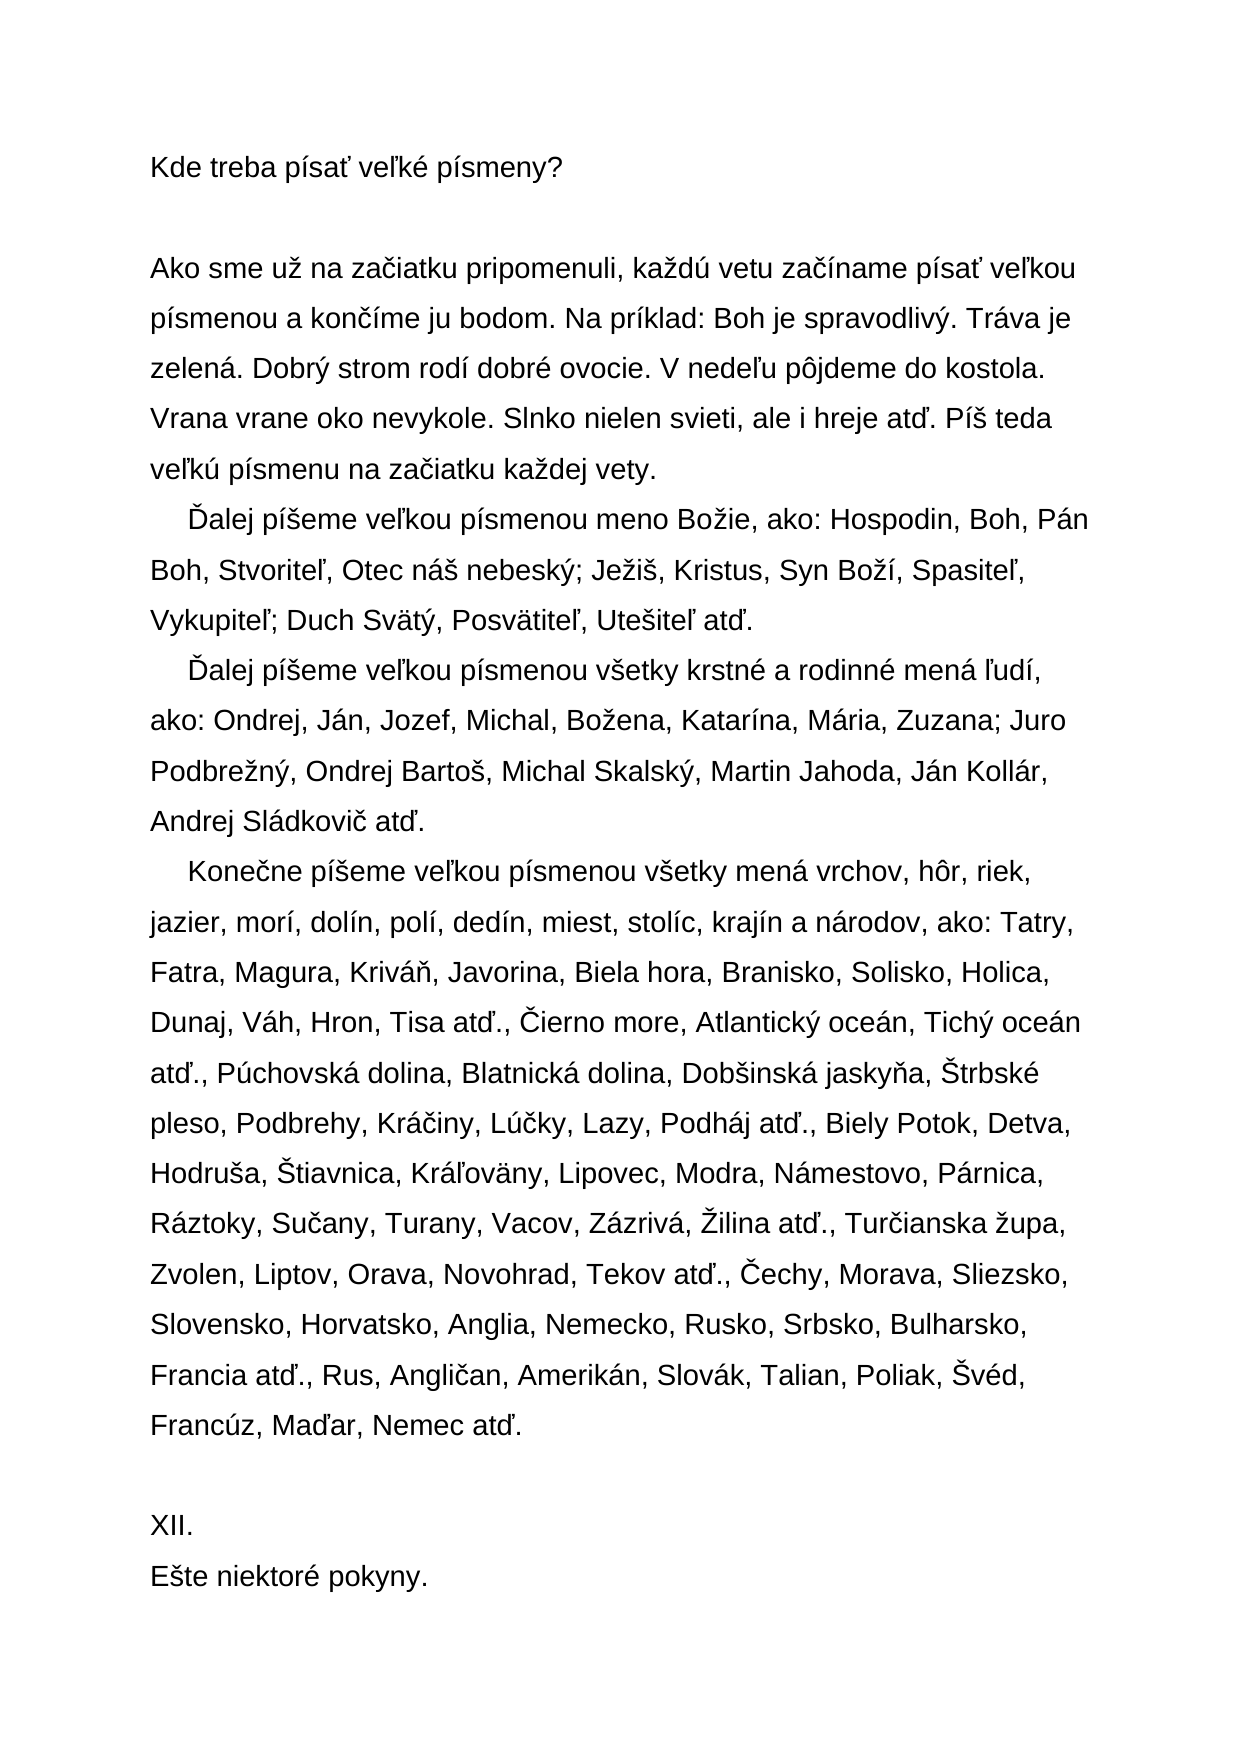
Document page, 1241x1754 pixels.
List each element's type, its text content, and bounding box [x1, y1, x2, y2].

subtitle Kde treba písať veľké písmeny? [150, 150, 1091, 183]
subtitle Ešte niektoré pokyny. [150, 1559, 1091, 1592]
text Konečne píšeme veľkou písmenou všetky mená vrchov, hôr, riek, jazier, morí, dolín, polí, dedín, miest, stolíc, krajín a národov, ako: Tatry, Fatra, Magura, Kriváň, Javorina, Biela hora, Branisko, Solisko, Holica, Du­naj, Váh, Hron, Tisa atď., Čierno more, Atlantický oceán, Tichý oceán atď., Púchov­ská dolina, Blatnická dolina, Dobšinská jaskyňa, Štrbské pleso, Podbrehy, Kráčiny, Lúčky, Lazy, Podháj atď., Biely Potok, Detva, Hodruša, Štiavnica, Kráľoväny, Lipovec, Modra, Námestovo, Párnica, Ráztoky, Sučany, Turany, Vacov, Zázrivá, Žilina atď., Turčianska župa, Zvolen, Liptov, Orava, No­vohrad, Tekov atď., Čechy, Morava, Sliezsko, Slovensko, Horvatsko, Anglia, Nemecko, Rusko, Srbsko, Bulharsko, Francia atď., Rus, Angličan, Amerikán, Slovák, Talian, Poliak, Švéd, Francúz, Maďar, Nemec atď. [150, 854, 1091, 1441]
text Ďalej píšeme veľkou písmenou meno Bo­žie, ako: Hospodin, Boh, Pán Boh, Stvori­teľ, Otec náš nebeský; Ježiš, Kristus, Syn Boží, Spasiteľ, Vykupiteľ; Duch Svätý, Posvätiteľ, Utešiteľ atď. [150, 502, 1091, 636]
text XII. [150, 1508, 1091, 1542]
text Ako sme už na začiatku pripomenuli, každú vetu začíname písať veľkou písmenou a končíme ju bodom. Na príklad: Boh je spravodlivý. Tráva je zelená. Dobrý strom rodí dobré ovocie. V nedeľu pôjdeme do kostola. Vrana vrane oko nevykole. Slnko nielen svieti, ale i hreje atď. Píš teda veľkú písmenu na začiatku každej vety. [150, 251, 1091, 485]
text Ďalej píšeme veľkou písmenou všetky krstné a rodinné mená ľudí, ako: Ondrej, Ján, Jozef, Michal, Božena, Katarína, Mária, Zuzana; Juro Podbrežný, Ondrej Bartoš, Michal Skalský, Martin Jahoda, Ján Kollár, Andrej Sládkovič atď. [150, 653, 1091, 838]
